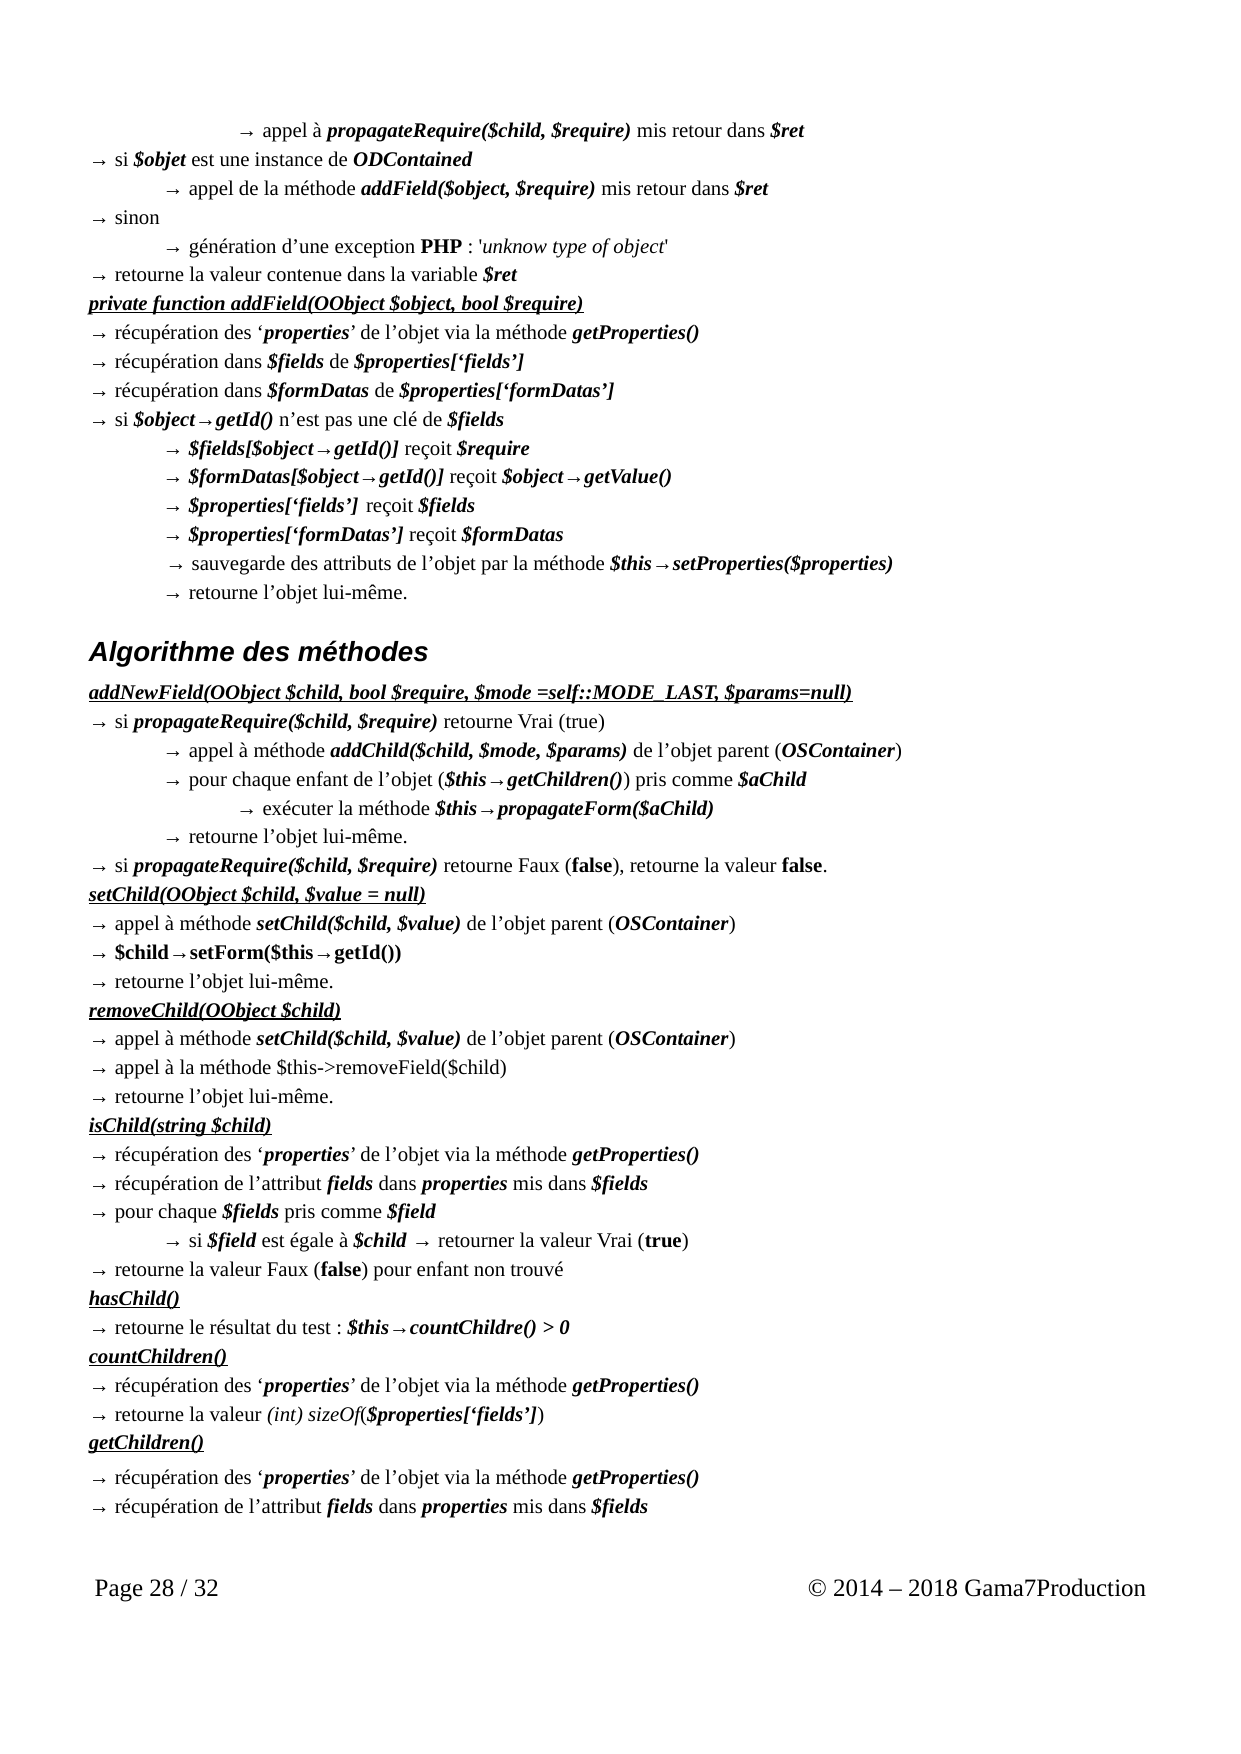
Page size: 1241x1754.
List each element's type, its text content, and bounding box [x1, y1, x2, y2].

text → génération d’une exception PHP : 'unknow type of object' [88, 233, 1152, 258]
text → $properties[‘fields’] reçoit $fields [88, 493, 1152, 517]
text → retourne la valeur (int) sizeOf($properties[‘fields’]) [88, 1401, 1152, 1426]
text → $properties[‘formDatas’] reçoit $formDatas [88, 522, 1152, 546]
text → récupération dans $fields de $properties[‘fields’] [88, 349, 1152, 373]
subtitle Algorithme des méthodes [88, 636, 1152, 668]
text → si propagateRequire($child, $require) retourne Vrai (true) [88, 709, 1152, 733]
text → appel à méthode setChild($child, $value) de l’objet parent (OSContainer) [88, 1026, 1152, 1050]
text → retourne le résultat du test : $this→countChildre() > 0 [88, 1315, 1152, 1339]
text countChildren() [88, 1344, 1152, 1368]
text removeChild(OObject $child) [88, 997, 1152, 1022]
text → retourne l’objet lui-même. [88, 969, 1152, 993]
text → $child→setForm($this→getId()) [88, 940, 1152, 964]
text private function addField(OObject $object, bool $require) [88, 291, 1152, 315]
text → retourne la valeur contenue dans la variable $ret [88, 262, 1152, 286]
text → récupération de l’attribut fields dans properties mis dans $fields [88, 1171, 1152, 1195]
text isChild(string $child) [88, 1113, 1152, 1137]
text → appel de la méthode addField($object, $require) mis retour dans $ret [88, 176, 1152, 200]
text → récupération dans $formDatas de $properties[‘formDatas’] [88, 378, 1152, 402]
text → $fields[$object→getId()] reçoit $require [88, 436, 1152, 459]
text → retourne la valeur Faux (false) pour enfant non trouvé [88, 1257, 1152, 1281]
text → si $objet est une instance de ODContained [88, 147, 1152, 171]
text → récupération des ‘properties’ de l’objet via la méthode getProperties() [88, 1142, 1152, 1166]
text → retourne l’objet lui-même. [88, 1084, 1152, 1108]
text → si $object→getId() n’est pas une clé de $fields [88, 407, 1152, 431]
text → si propagateRequire($child, $require) retourne Faux (false), retourne la valeur false. [88, 853, 1152, 877]
text setChild(OObject $child, $value = null) [88, 882, 1152, 906]
text → exécuter la méthode $this→propagateForm($aChild) [88, 796, 1152, 819]
text → récupération des ‘properties’ de l’objet via la méthode getProperties() [88, 1465, 1152, 1489]
text → appel à méthode setChild($child, $value) de l’objet parent (OSContainer) [88, 911, 1152, 935]
text → appel à propagateRequire($child, $require) mis retour dans $ret [88, 118, 1152, 142]
text addNewField(OObject $child, bool $require, $mode =self::MODE_LAST, $params=null) [88, 680, 1152, 704]
text → récupération des ‘properties’ de l’objet via la méthode getProperties() [88, 320, 1152, 344]
text getChildren() [88, 1430, 1152, 1454]
text → sinon [88, 205, 1152, 229]
text → retourne l’objet lui-même. [88, 580, 1152, 604]
text → pour chaque enfant de l’objet ($this→getChildren()) pris comme $aChild [88, 767, 1152, 791]
text → récupération des ‘properties’ de l’objet via la méthode getProperties() [88, 1373, 1152, 1397]
text → récupération de l’attribut fields dans properties mis dans $fields [88, 1494, 1152, 1518]
text → si $field est égale à $child → retourner la valeur Vrai (true) [88, 1228, 1152, 1252]
text hasChild() [88, 1286, 1152, 1310]
text → $formDatas[$object→getId()] reçoit $object→getValue() [88, 464, 1152, 488]
text → pour chaque $fields pris comme $field [88, 1199, 1152, 1223]
text → appel à méthode addChild($child, $mode, $params) de l’objet parent (OSContainer) [88, 738, 1152, 762]
text → appel à la méthode $this->removeField($child) [88, 1055, 1152, 1079]
text → retourne l’objet lui-même. [88, 824, 1152, 848]
text → sauvegarde des attributs de l’objet par la méthode $this→setProperties($properties) [165, 551, 1152, 575]
